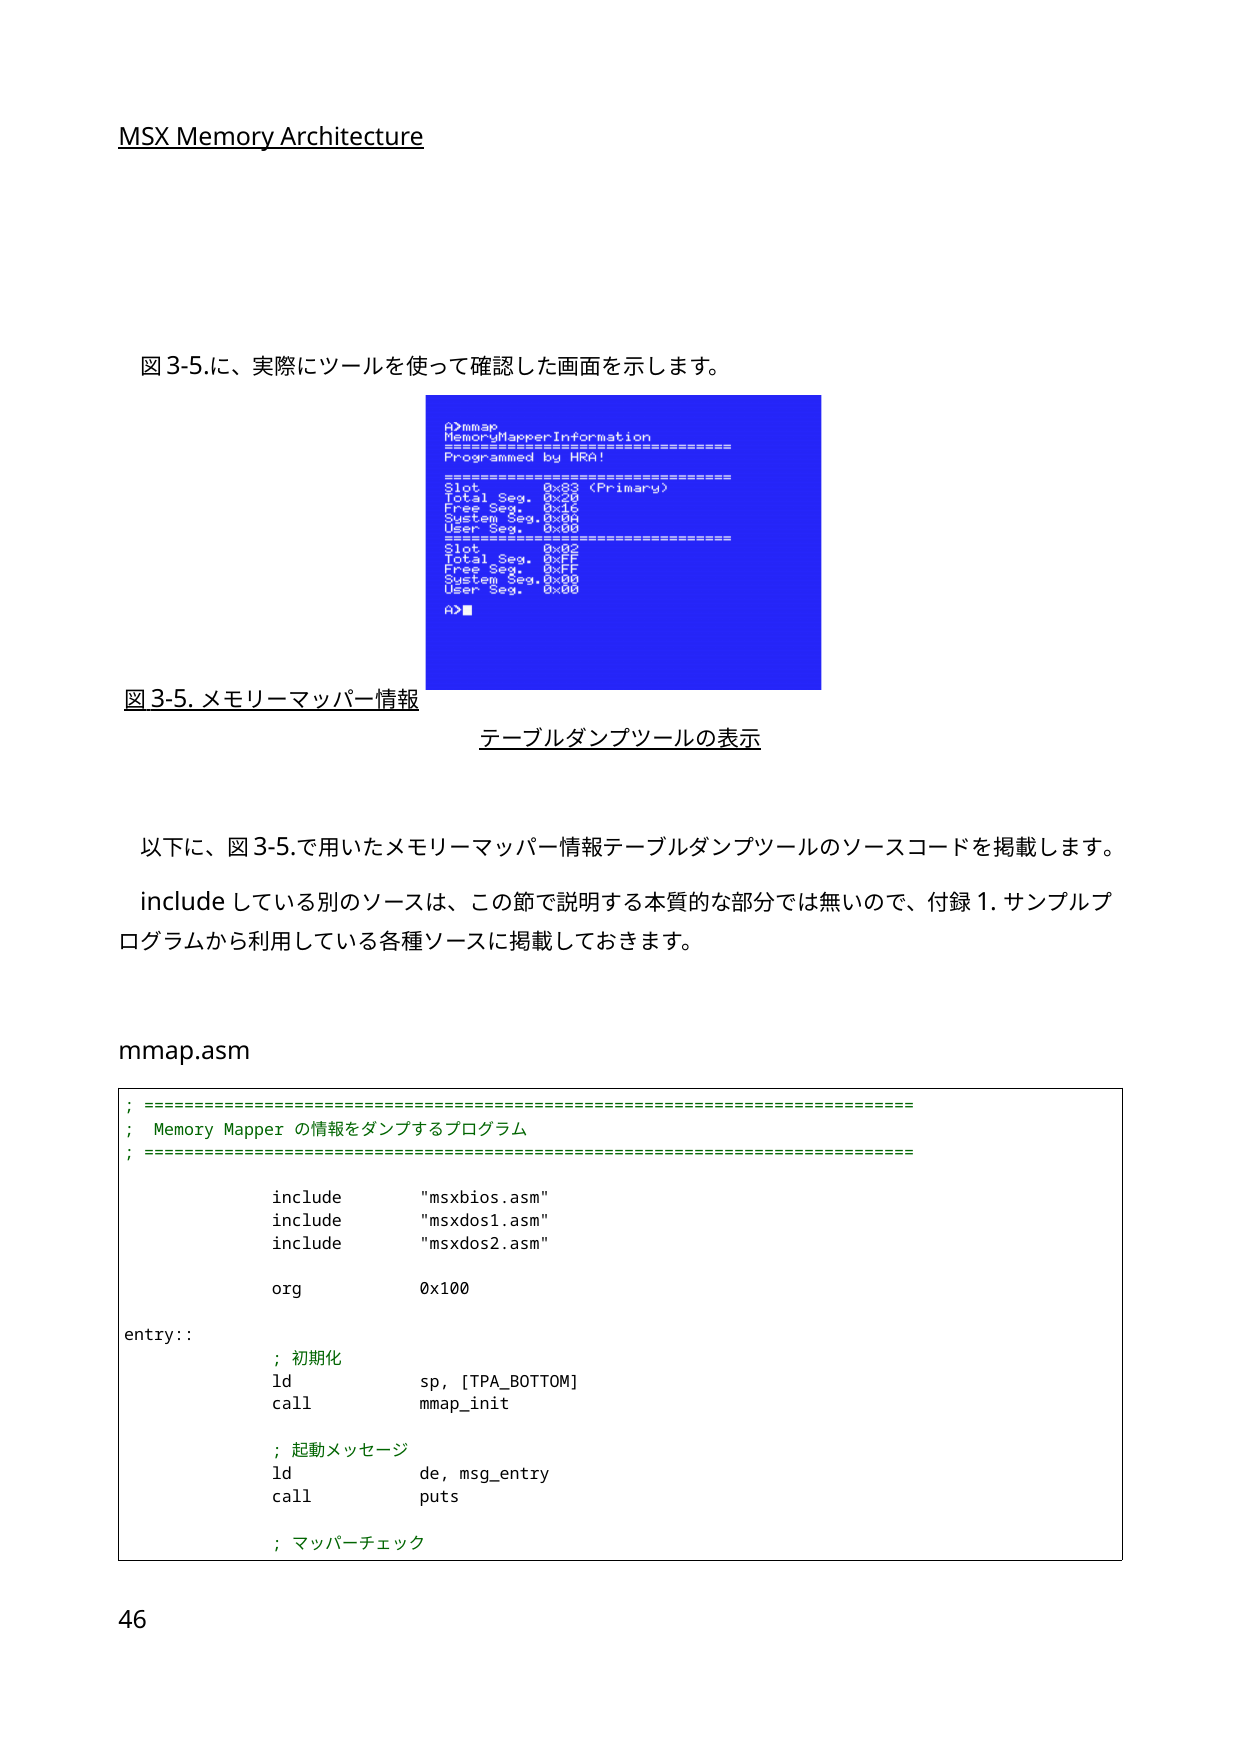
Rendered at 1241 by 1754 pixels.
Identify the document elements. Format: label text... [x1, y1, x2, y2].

text 図3-5. メモリーマッパー情報テーブルダンプツールの表示 [118, 680, 1122, 752]
text 図3-5.に、実際にツールを使って確認した画面を示します。 [118, 348, 1122, 382]
text 以下に、図3-5.で用いたメモリーマッパー情報テーブルダンプツールのソースコードを掲載します。 [118, 829, 1122, 863]
table_header ; ============================================================================= ; Memory Mapper の情報をダンプするプログラム ; ============================================================================= include "msxbios.asm" include "msxdos1.asm" include "msxdos2.asm" org 0x100 entry:: ; 初期化 ld sp, [TPA_BOTTOM] call mmap_init ; 起動メッセージ ld de, msg_entry call puts ; マッパーチェック [119, 1089, 1122, 1560]
picture [425, 395, 822, 690]
text mmap.asm [118, 1032, 1122, 1066]
text includeしている別のソースは、この節で説明する本質的な部分では無いので、付録1. サンプルプログラムから利用している各種ソースに掲載しておきます。 [118, 884, 1122, 956]
